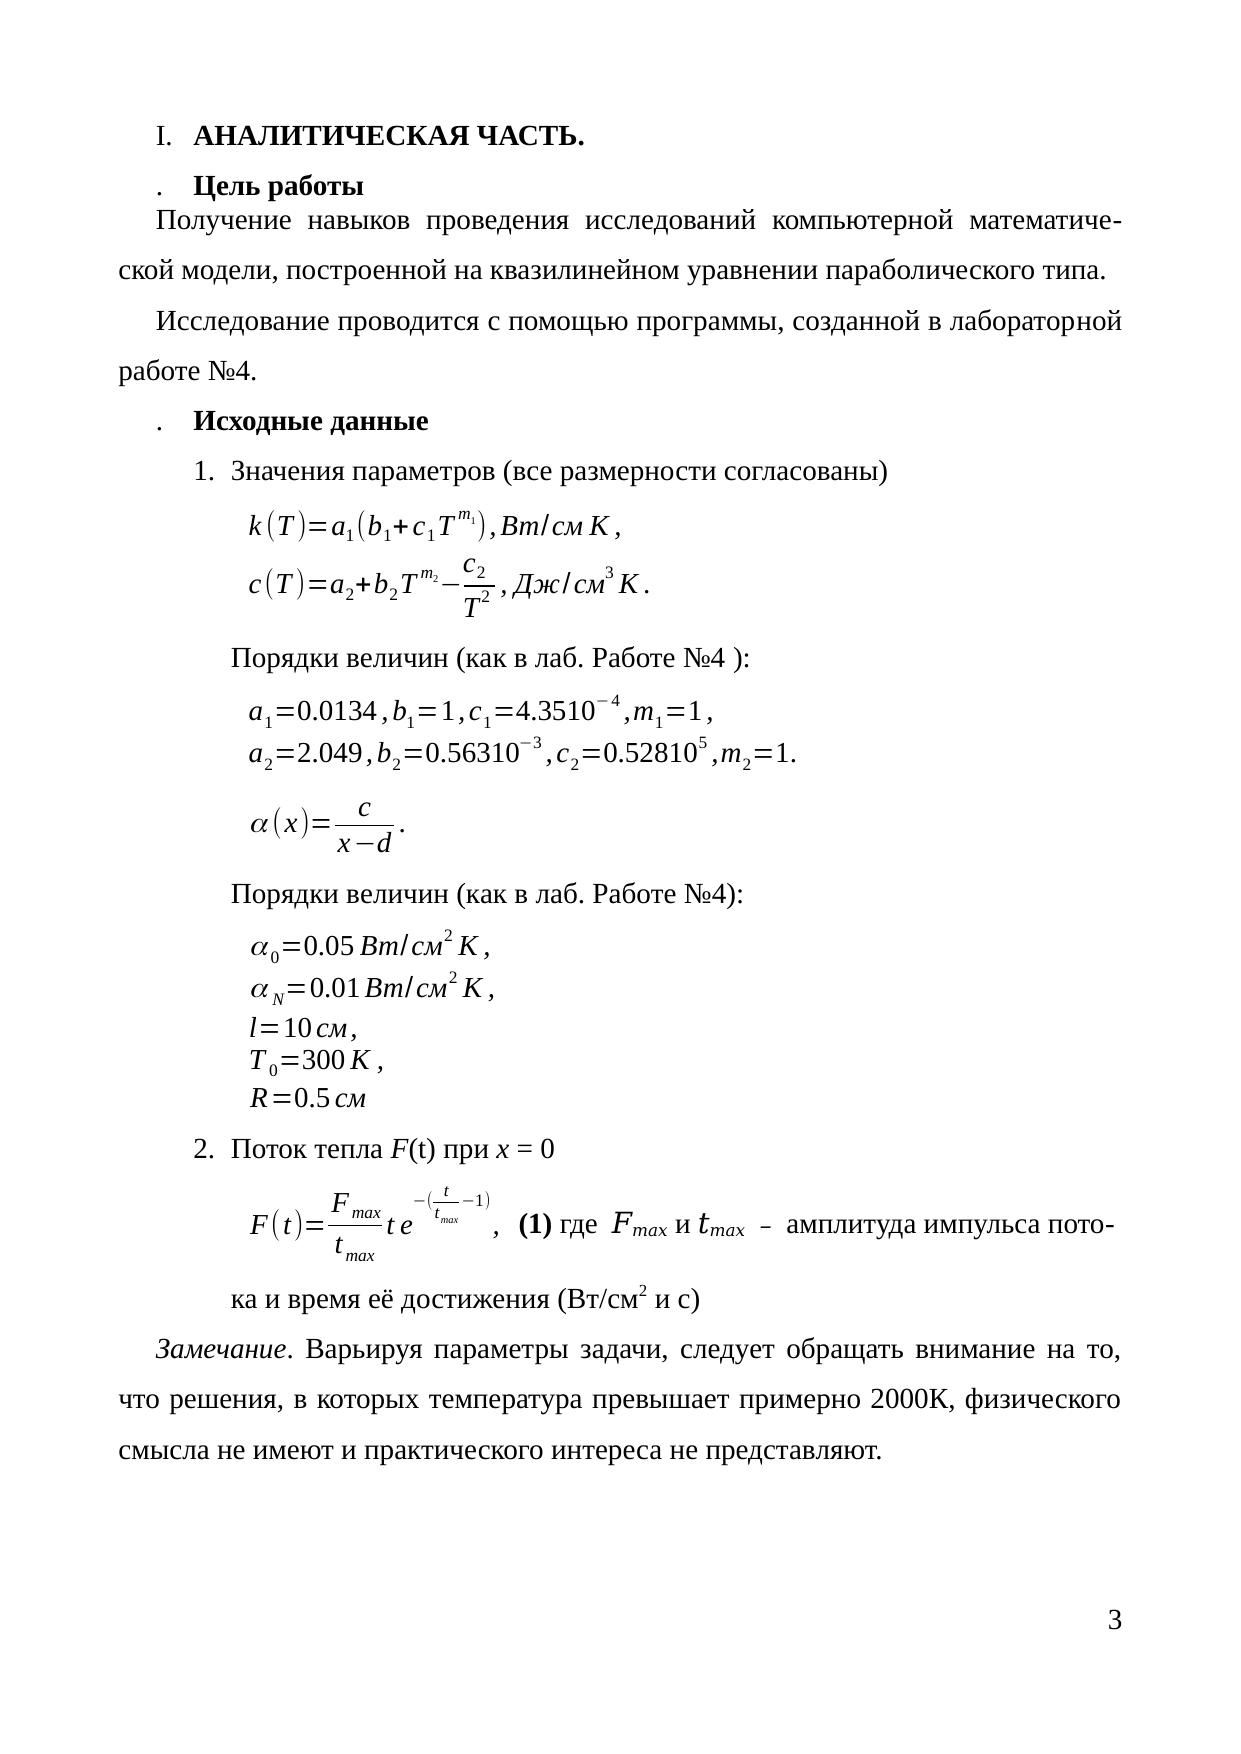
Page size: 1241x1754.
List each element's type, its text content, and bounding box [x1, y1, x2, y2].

text Исследование проводится с помощью программы, созданной в лаборатор­ной работе №4. [118, 303, 1122, 386]
subtitle АНАЛИТИЧЕСКАЯ ЧАСТЬ. [156, 118, 1122, 152]
list Значения параметров (все размерности согласованы) [193, 453, 1122, 487]
list Поток тепла F(t) при x = 0 [193, 1131, 1122, 1164]
list (1) где 𝐹𝑚𝑎𝑥 и 𝑡𝑚𝑎𝑥 – амплитуда импульса пото­ка и время её достижения (Вт/см2 и с) [193, 1181, 1122, 1314]
text Замечание. Варьируя параметры задачи, следует обращать внимание на то, что решения, в которых температура превышает примерно 2000К, физического смысла не имеют и практического интереса не представляют. [118, 1331, 1122, 1465]
list Порядки величин (как в лаб. Работе №4 ): [193, 640, 1122, 674]
subtitle Исходные данные [156, 403, 1122, 437]
subtitle Цель работы [156, 168, 1122, 202]
text Получение навыков проведения исследований компьютерной математиче­ской модели, построенной на квазилинейном уравнении параболического типа. [118, 202, 1122, 286]
list Порядки величин (как в лаб. Работе №4): [193, 876, 1122, 909]
